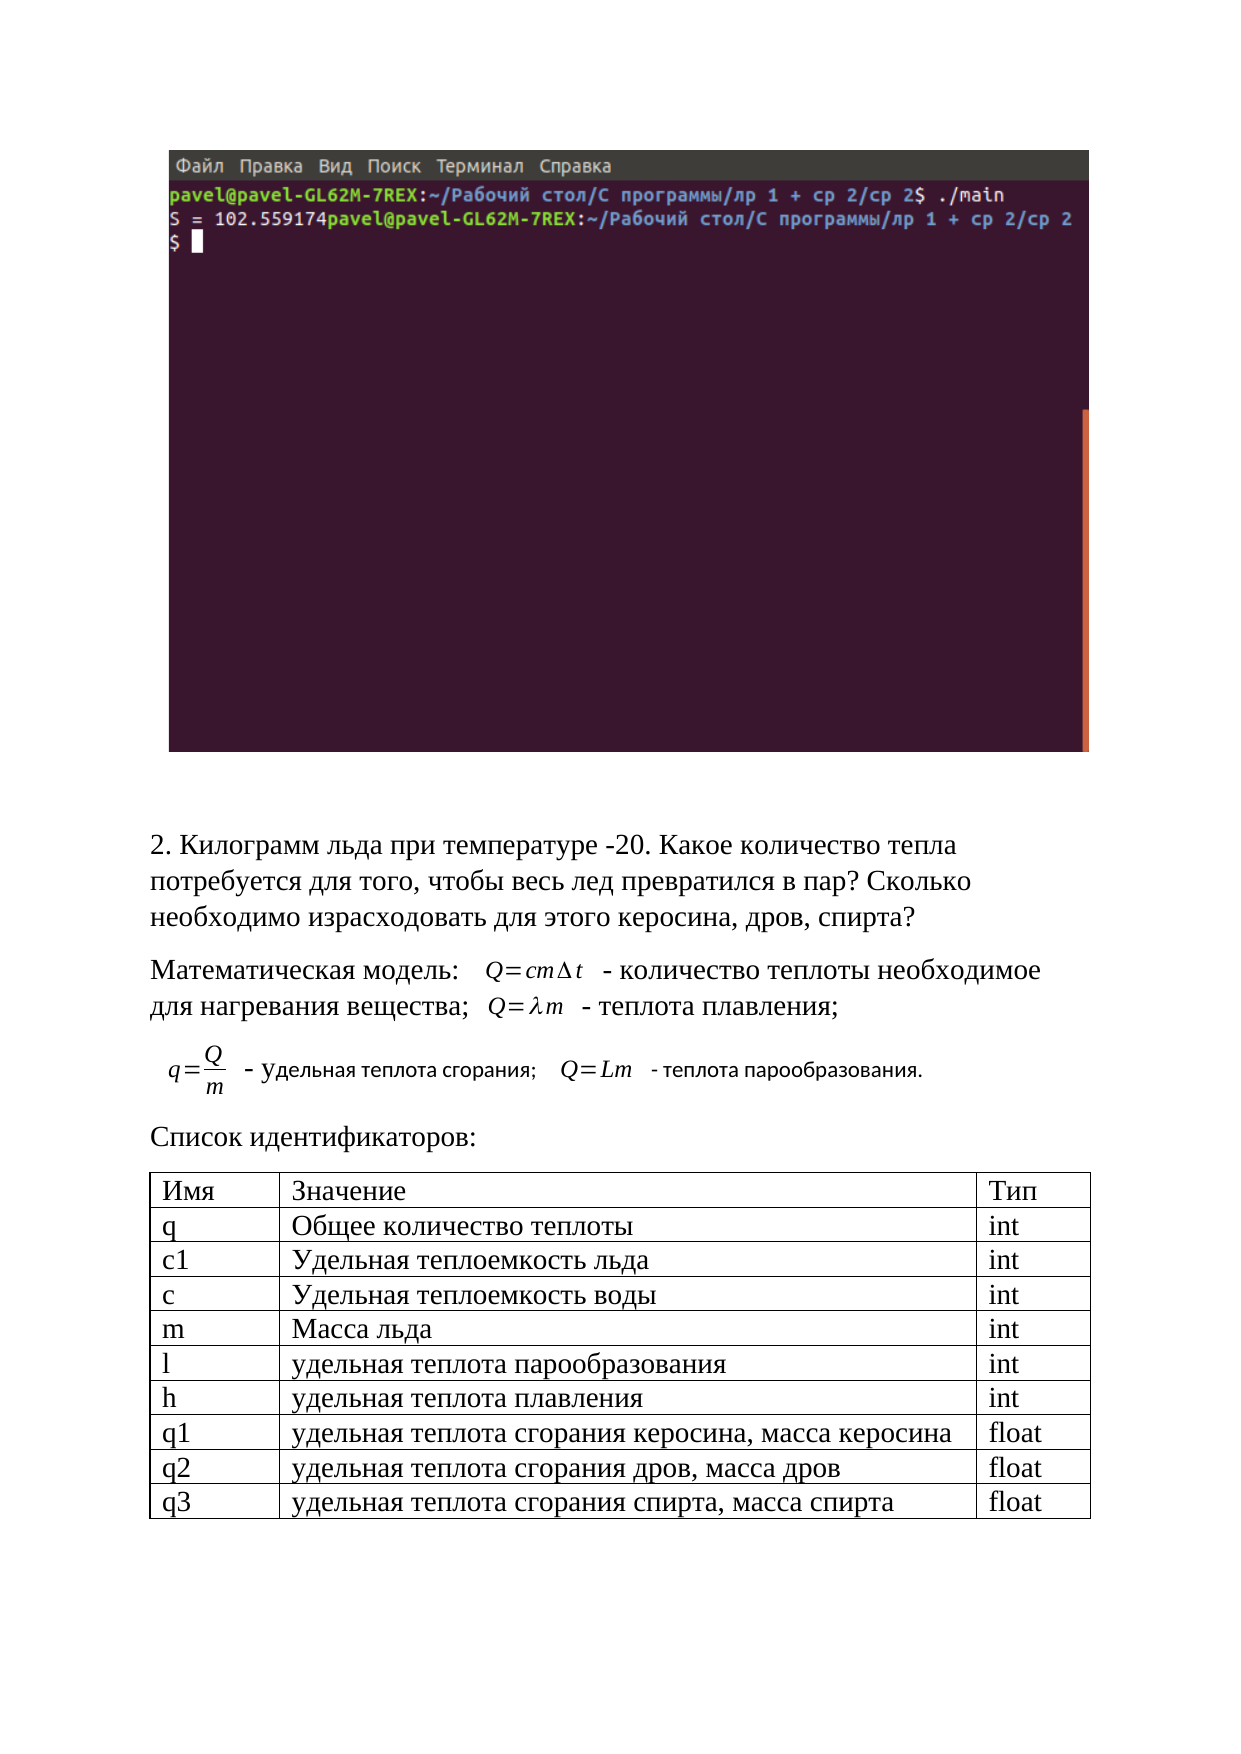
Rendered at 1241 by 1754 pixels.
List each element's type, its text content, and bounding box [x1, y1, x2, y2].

table_cell h [151, 1381, 279, 1414]
table_cell int [977, 1242, 1090, 1276]
table_cell int [977, 1381, 1090, 1414]
table_cell int [977, 1311, 1090, 1345]
table_cell удельная теплота парообразования [280, 1346, 976, 1379]
table_cell l [151, 1346, 279, 1379]
table_cell float [977, 1415, 1090, 1449]
text 2. Килограмм льда при температуре -20. Какое количество тепла потребуется для того, чтобы весь лед превратился в пар? Сколько необходимо израсходовать для этого керосина, дров, спирта? [150, 827, 1090, 933]
text Математическая модель: - количество теплоты необходимое для нагревания вещества;- теплота плавления; [150, 952, 1090, 1022]
table_cell Общее количество теплоты [280, 1208, 976, 1241]
picture [168, 150, 1089, 752]
table_header Тип [977, 1173, 1090, 1207]
table_cell Удельная теплоемкость воды [280, 1277, 976, 1310]
table_cell q3 [151, 1484, 279, 1518]
table_cell q1 [151, 1415, 279, 1449]
table_cell Масса льда [280, 1311, 976, 1345]
table_cell c1 [151, 1242, 279, 1276]
text Список идентификаторов: [150, 1119, 1090, 1153]
table_cell q [151, 1208, 279, 1241]
table_cell int [977, 1277, 1090, 1310]
table_cell int [977, 1208, 1090, 1241]
table_cell m [151, 1311, 279, 1345]
table_cell Удельная теплоемкость льда [280, 1242, 976, 1276]
table_cell c [151, 1277, 279, 1310]
table_cell удельная теплота сгорания спирта, масса спирта [280, 1484, 976, 1518]
table_cell удельная теплота сгорания дров, масса дров [280, 1450, 976, 1483]
table_cell удельная теплота плавления [280, 1381, 976, 1414]
table_header Значение [280, 1173, 976, 1207]
table_cell int [977, 1346, 1090, 1379]
table_header Имя [151, 1173, 279, 1207]
table_cell float [977, 1484, 1090, 1518]
table_cell q2 [151, 1450, 279, 1483]
text - удельная теплота сгорания; - теплота парообразования. [150, 1041, 1090, 1100]
table_cell float [977, 1450, 1090, 1483]
table_cell удельная теплота сгорания керосина, масса керосина [280, 1415, 976, 1449]
